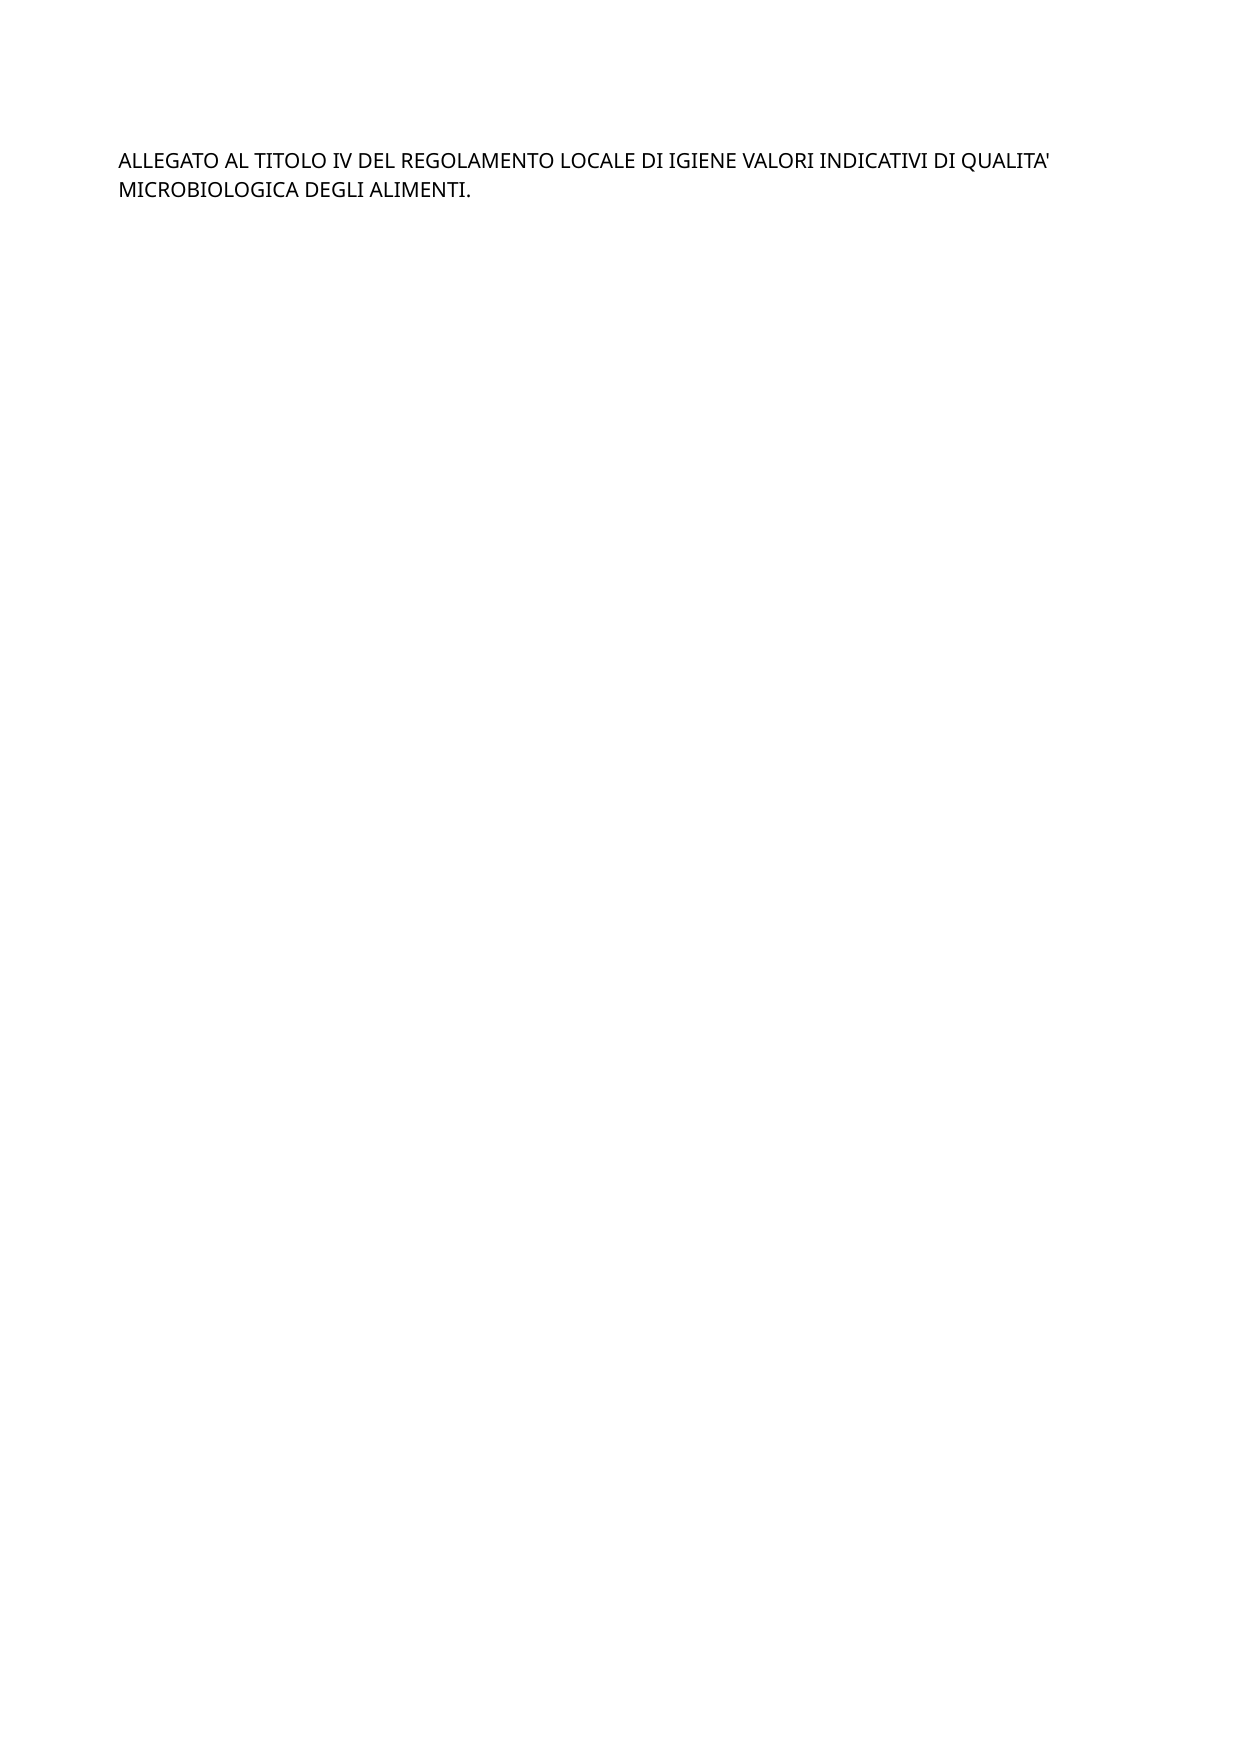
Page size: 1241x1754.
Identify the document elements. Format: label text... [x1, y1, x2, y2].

text ALLEGATO AL TITOLO IV DEL REGOLAMENTO LOCALE DI IGIENE VALORI INDICATIVI DI QUALITA' MICROBIOLOGICA DEGLI ALIMENTI. [118, 147, 1122, 203]
